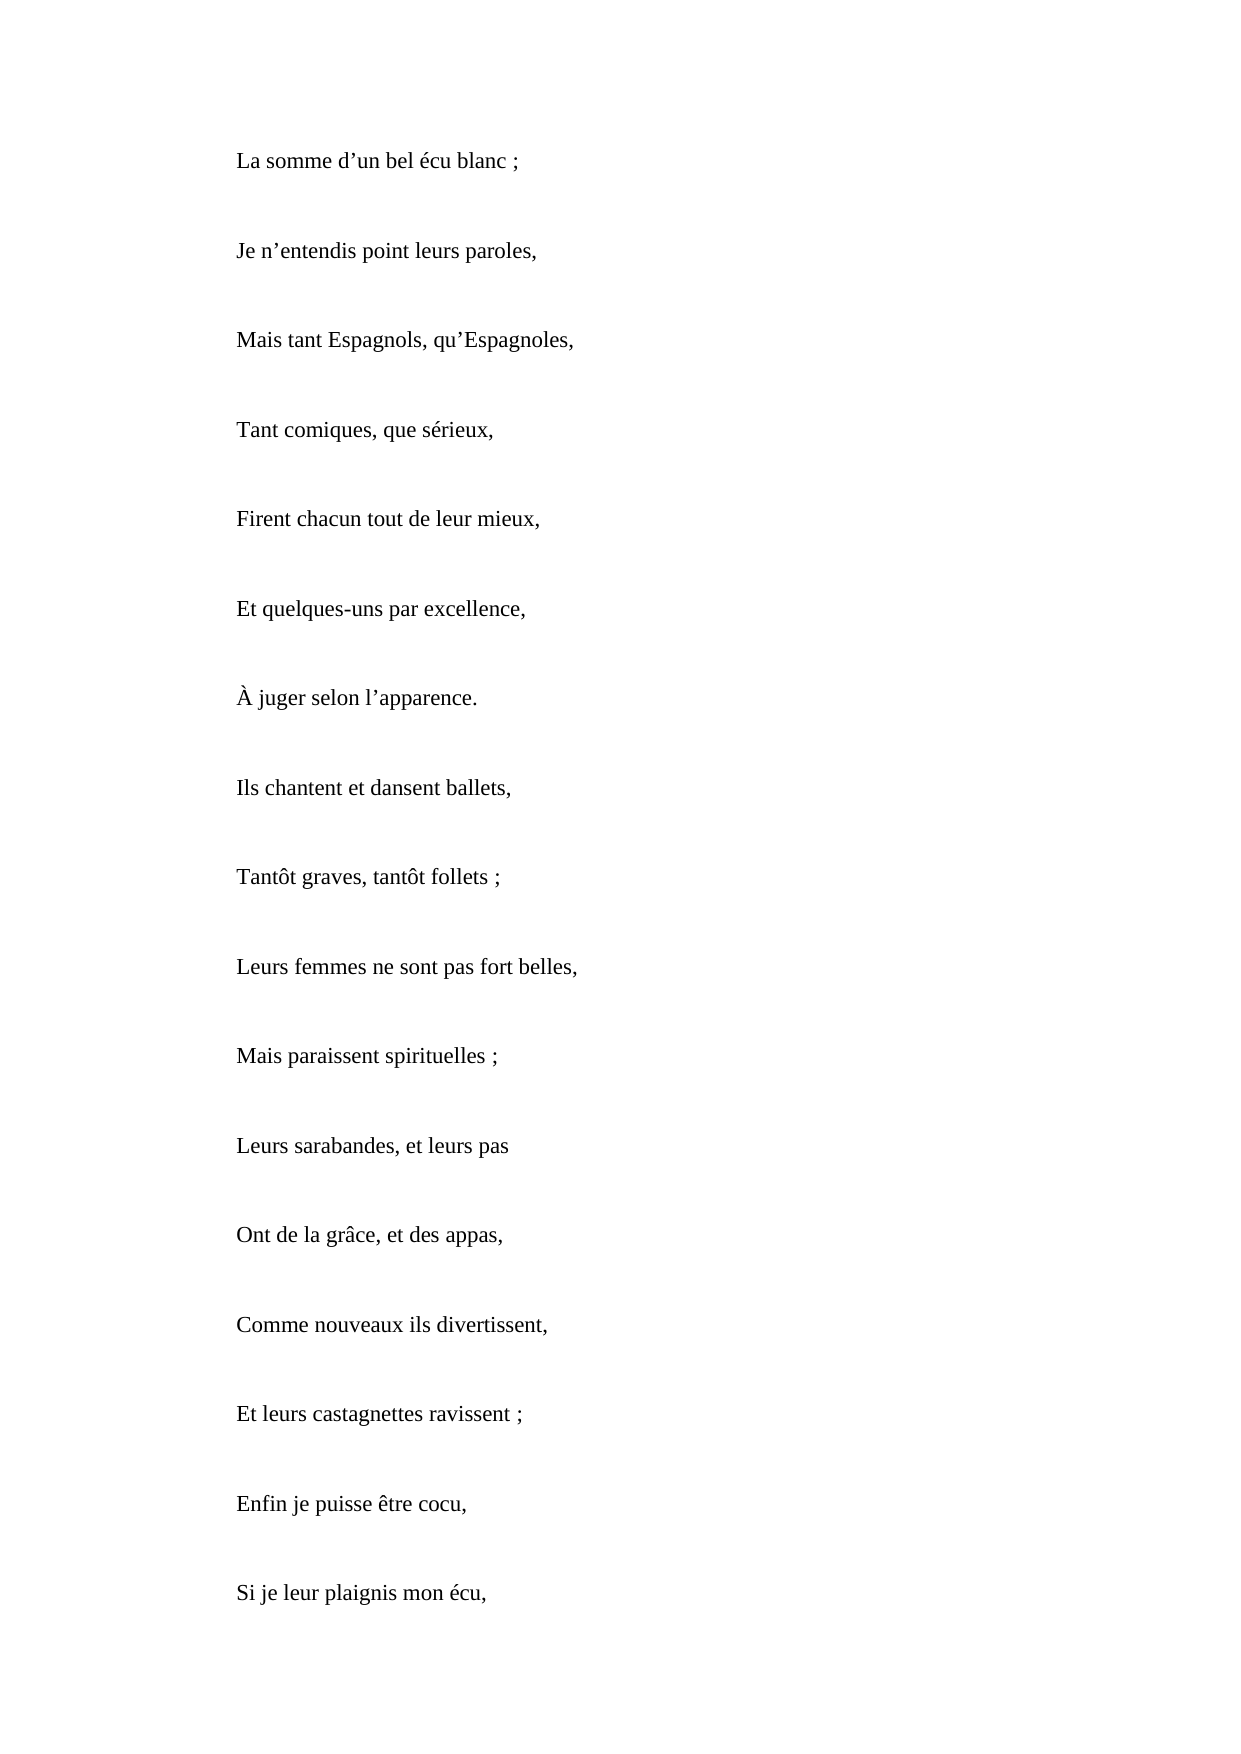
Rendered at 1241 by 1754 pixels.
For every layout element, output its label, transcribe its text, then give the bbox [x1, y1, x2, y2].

text Et quelques-uns par excellence, [236, 595, 1093, 621]
text À juger selon l’apparence. [236, 684, 1093, 711]
text La somme d’un bel écu blanc ; [236, 148, 1093, 174]
text Mais paraissent spirituelles ; [236, 1042, 1093, 1069]
text Tantôt graves, tantôt follets ; [236, 863, 1093, 890]
text Et leurs castagnettes ravissent ; [236, 1400, 1093, 1427]
text Firent chacun tout de leur mieux, [236, 506, 1093, 532]
text Ont de la grâce, et des appas, [236, 1221, 1093, 1248]
text Ils chantent et dansent ballets, [236, 774, 1093, 800]
text Je n’entendis point leurs paroles, [236, 237, 1093, 263]
text Si je leur plaignis mon écu, [236, 1579, 1093, 1606]
text Leurs sarabandes, et leurs pas [236, 1132, 1093, 1158]
text Leurs femmes ne sont pas fort belles, [236, 953, 1093, 979]
text Mais tant Espagnols, qu’Espagnoles, [236, 327, 1093, 353]
text Enfin je puisse être cocu, [236, 1490, 1093, 1516]
text Tant comiques, que sérieux, [236, 416, 1093, 442]
text Comme nouveaux ils divertissent, [236, 1311, 1093, 1337]
